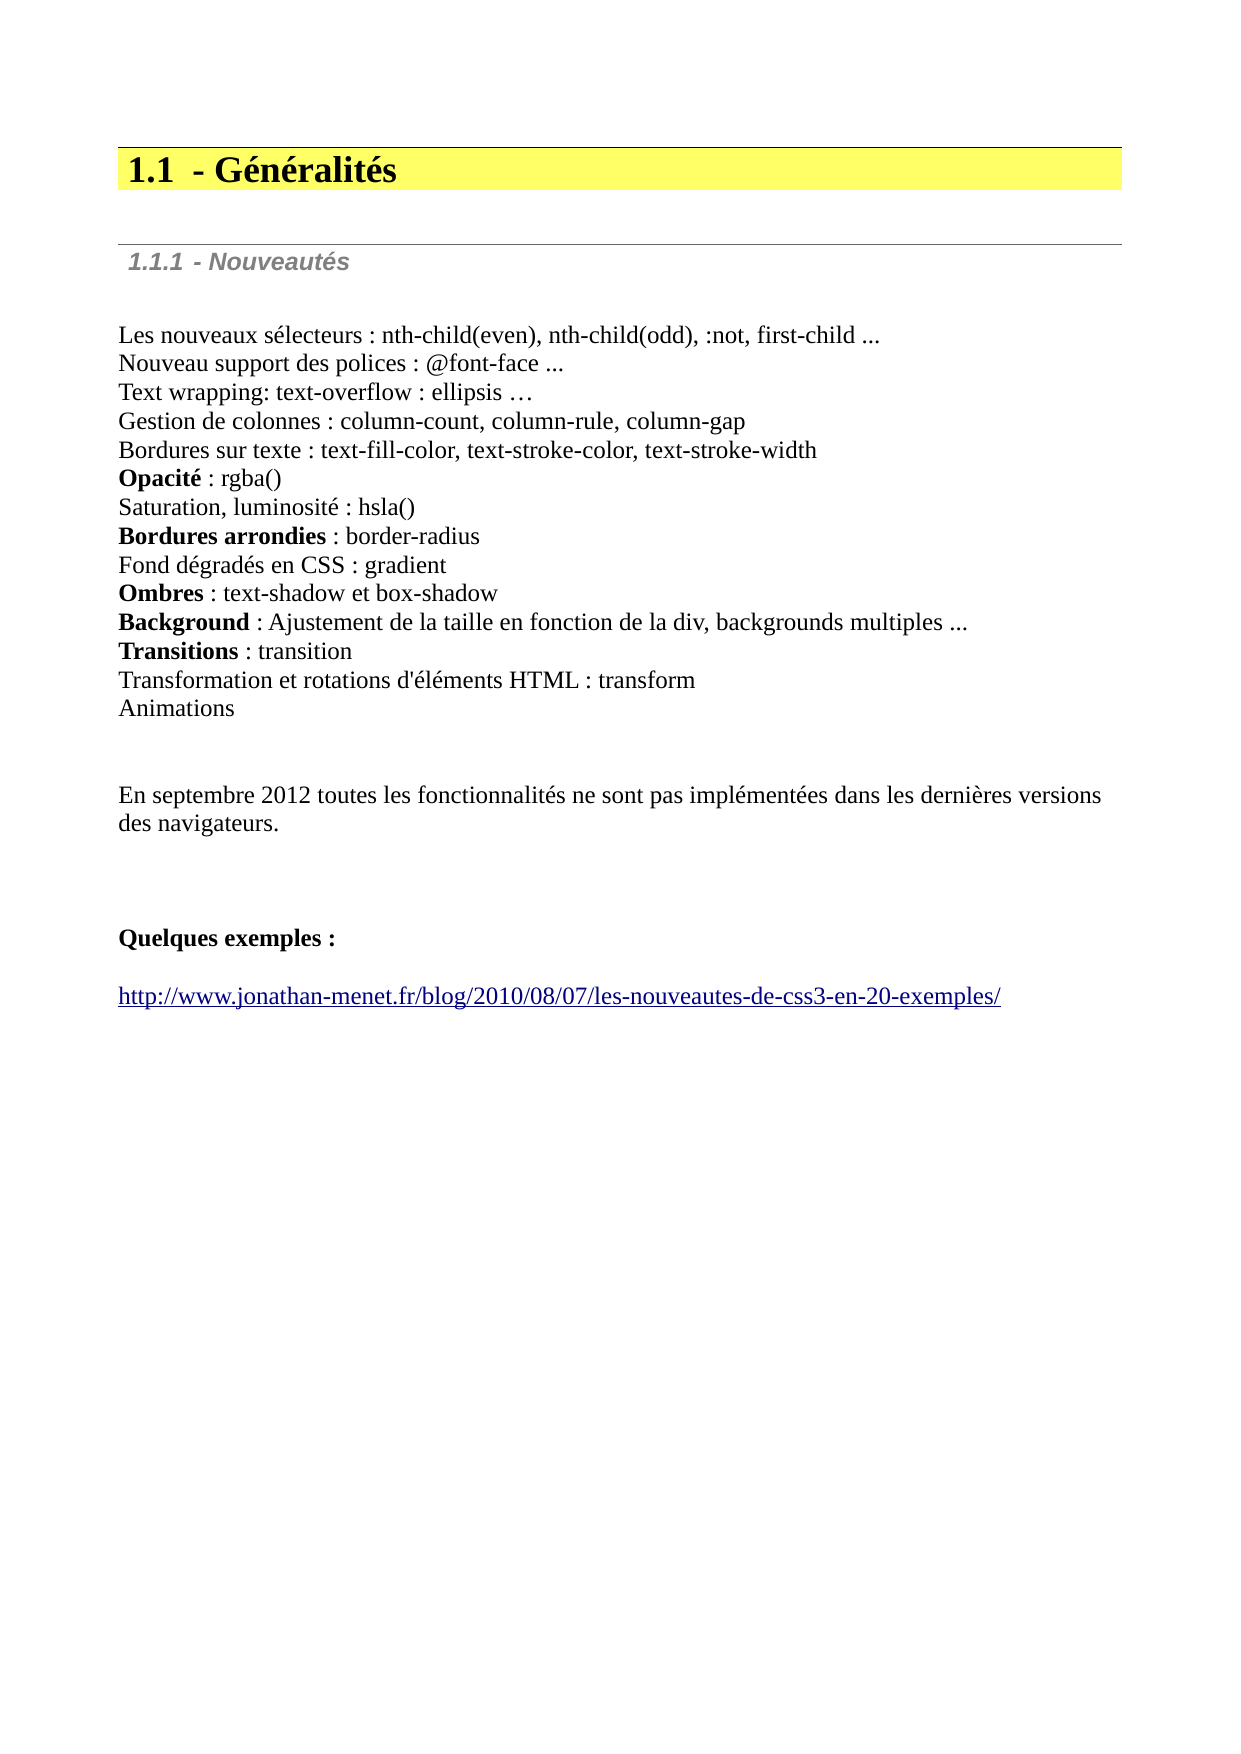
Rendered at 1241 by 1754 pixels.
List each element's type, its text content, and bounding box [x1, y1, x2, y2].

text Les nouveaux sélecteurs : nth-child(even), nth-child(odd), :not, first-child ... [118, 320, 1122, 348]
text Quelques exemples : [118, 923, 1122, 952]
text Bordures sur texte : text-fill-color, text-stroke-color, text-stroke-width [118, 435, 1122, 463]
text Saturation, luminosité : hsla() [118, 492, 1122, 521]
text Background : Ajustement de la taille en fonction de la div, backgrounds multiples ... [118, 607, 1122, 636]
text Animations [118, 693, 1122, 722]
text http://www.jonathan-menet.fr/blog/2010/08/07/les-nouveautes-de-css3-en-20-exemples/ [118, 981, 1122, 1010]
text Fond dégradés en CSS : gradient [118, 550, 1122, 578]
text Ombres : text-shadow et box-shadow [118, 578, 1122, 607]
text Text wrapping: text-overflow : ellipsis … [118, 377, 1122, 406]
text Bordures arrondies : border-radius [118, 521, 1122, 550]
text Gestion de colonnes : column-count, column-rule, column-gap [118, 406, 1122, 435]
text Transitions : transition [118, 636, 1122, 665]
text Transformation et rotations d'éléments HTML : transform [118, 665, 1122, 693]
text Nouveau support des polices : @font-face ... [118, 348, 1122, 377]
text Opacité : rgba() [118, 463, 1122, 492]
text En septembre 2012 toutes les fonctionnalités ne sont pas implémentées dans les dernières versions des navigateurs. [118, 780, 1122, 837]
subtitle - Généralités [118, 148, 1122, 190]
subtitle - Nouveautés [118, 245, 1122, 278]
